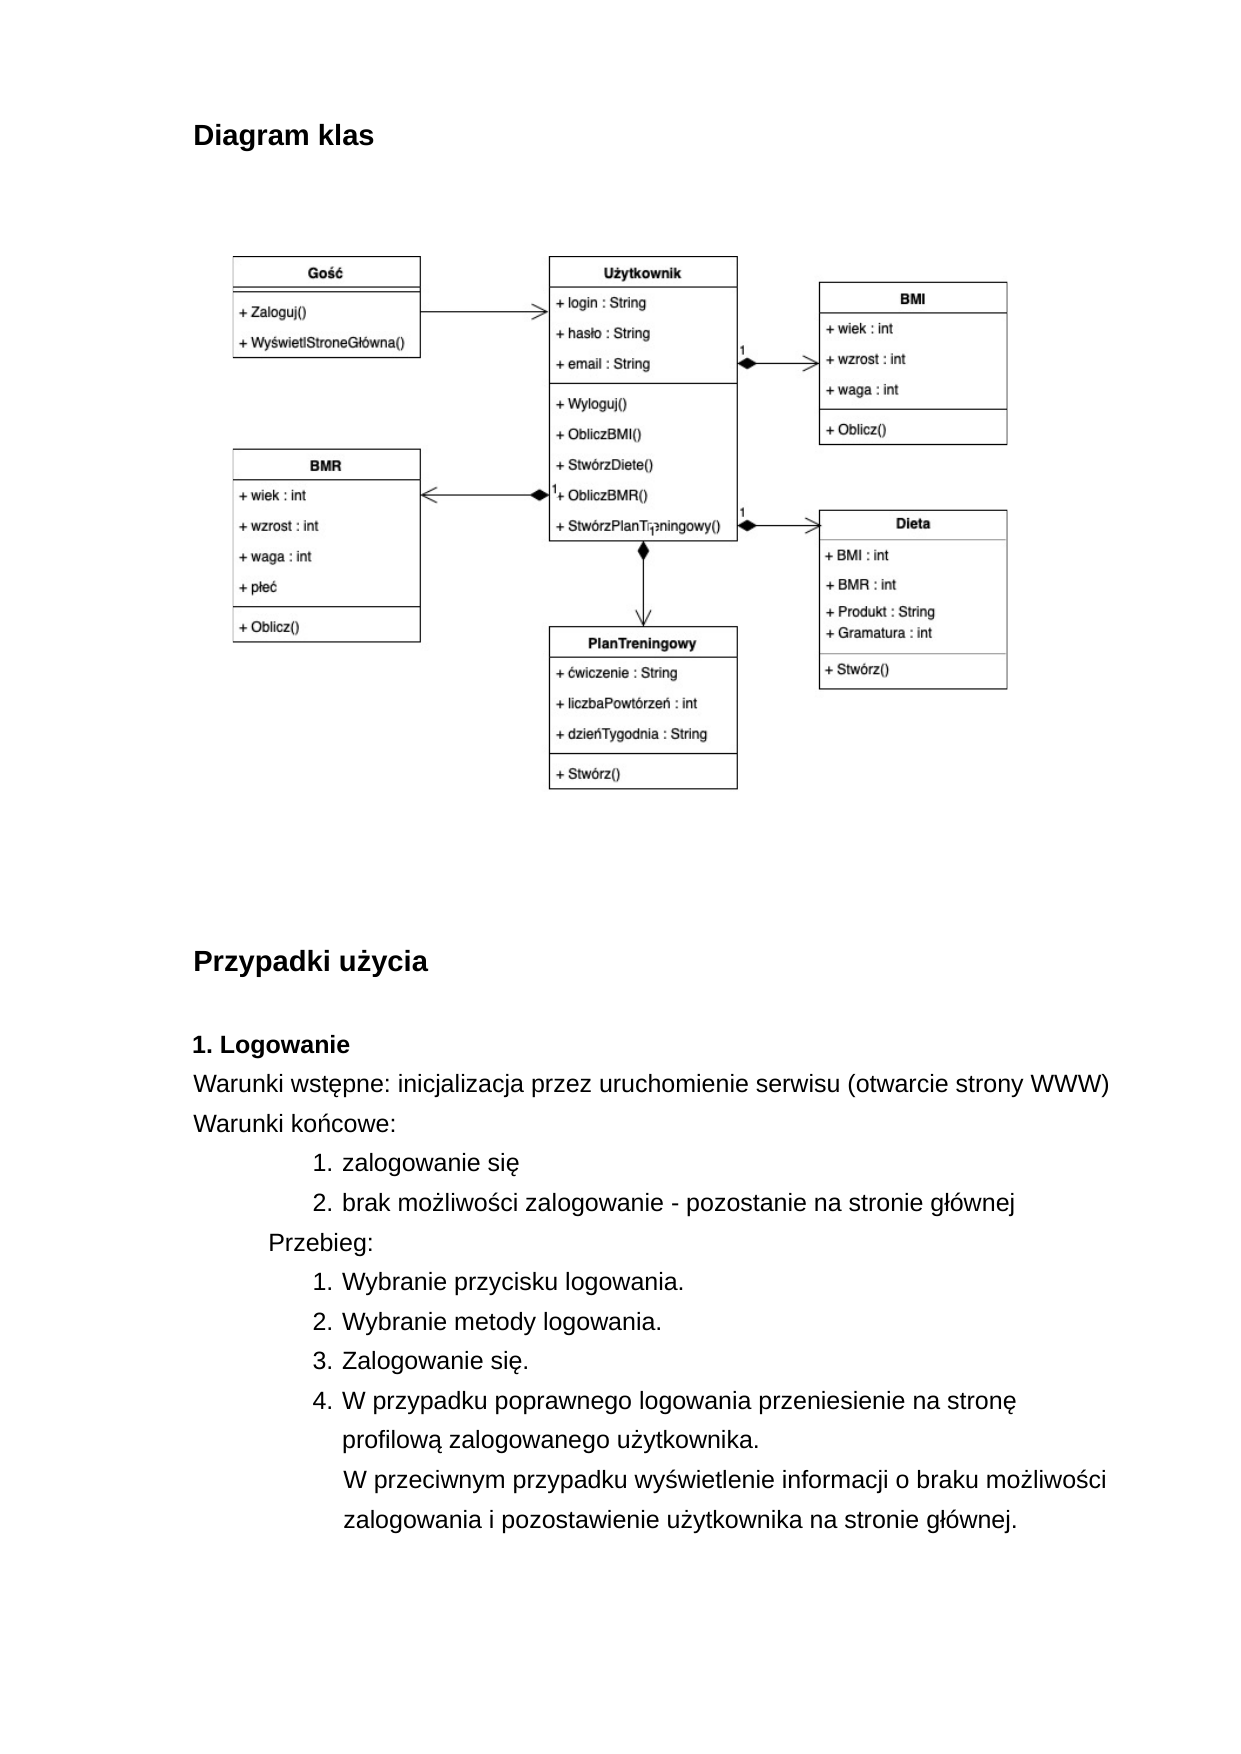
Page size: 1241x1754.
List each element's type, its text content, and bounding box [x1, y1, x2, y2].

text Przebieg: [268, 1228, 1122, 1256]
list Wybranie przycisku logowania. [312, 1267, 1122, 1296]
text Warunki wstępne: inicjalizacja przez uruchomienie serwisu (otwarcie strony WWW) [193, 1069, 1122, 1098]
picture [232, 256, 1008, 793]
text Diagram klas [193, 118, 1122, 152]
text Warunki końcowe: [193, 1109, 1122, 1138]
text Przypadki użycia [193, 944, 1122, 977]
list Wybranie metody logowania. [312, 1307, 1122, 1336]
list brak możliwości zalogowanie - pozostanie na stronie głównej [312, 1188, 1122, 1217]
text W przeciwnym przypadku wyświetlenie informacji o braku możliwości zalogowania i pozostawienie użytkownika na stronie głównej. [343, 1465, 1122, 1533]
list Zalogowanie się. [312, 1346, 1122, 1375]
list W przypadku poprawnego logowania przeniesienie na stronę profilową zalogowanego użytkownika. [312, 1386, 1122, 1454]
list zalogowanie się [312, 1148, 1122, 1177]
list 1. Logowanie [162, 1030, 1122, 1058]
